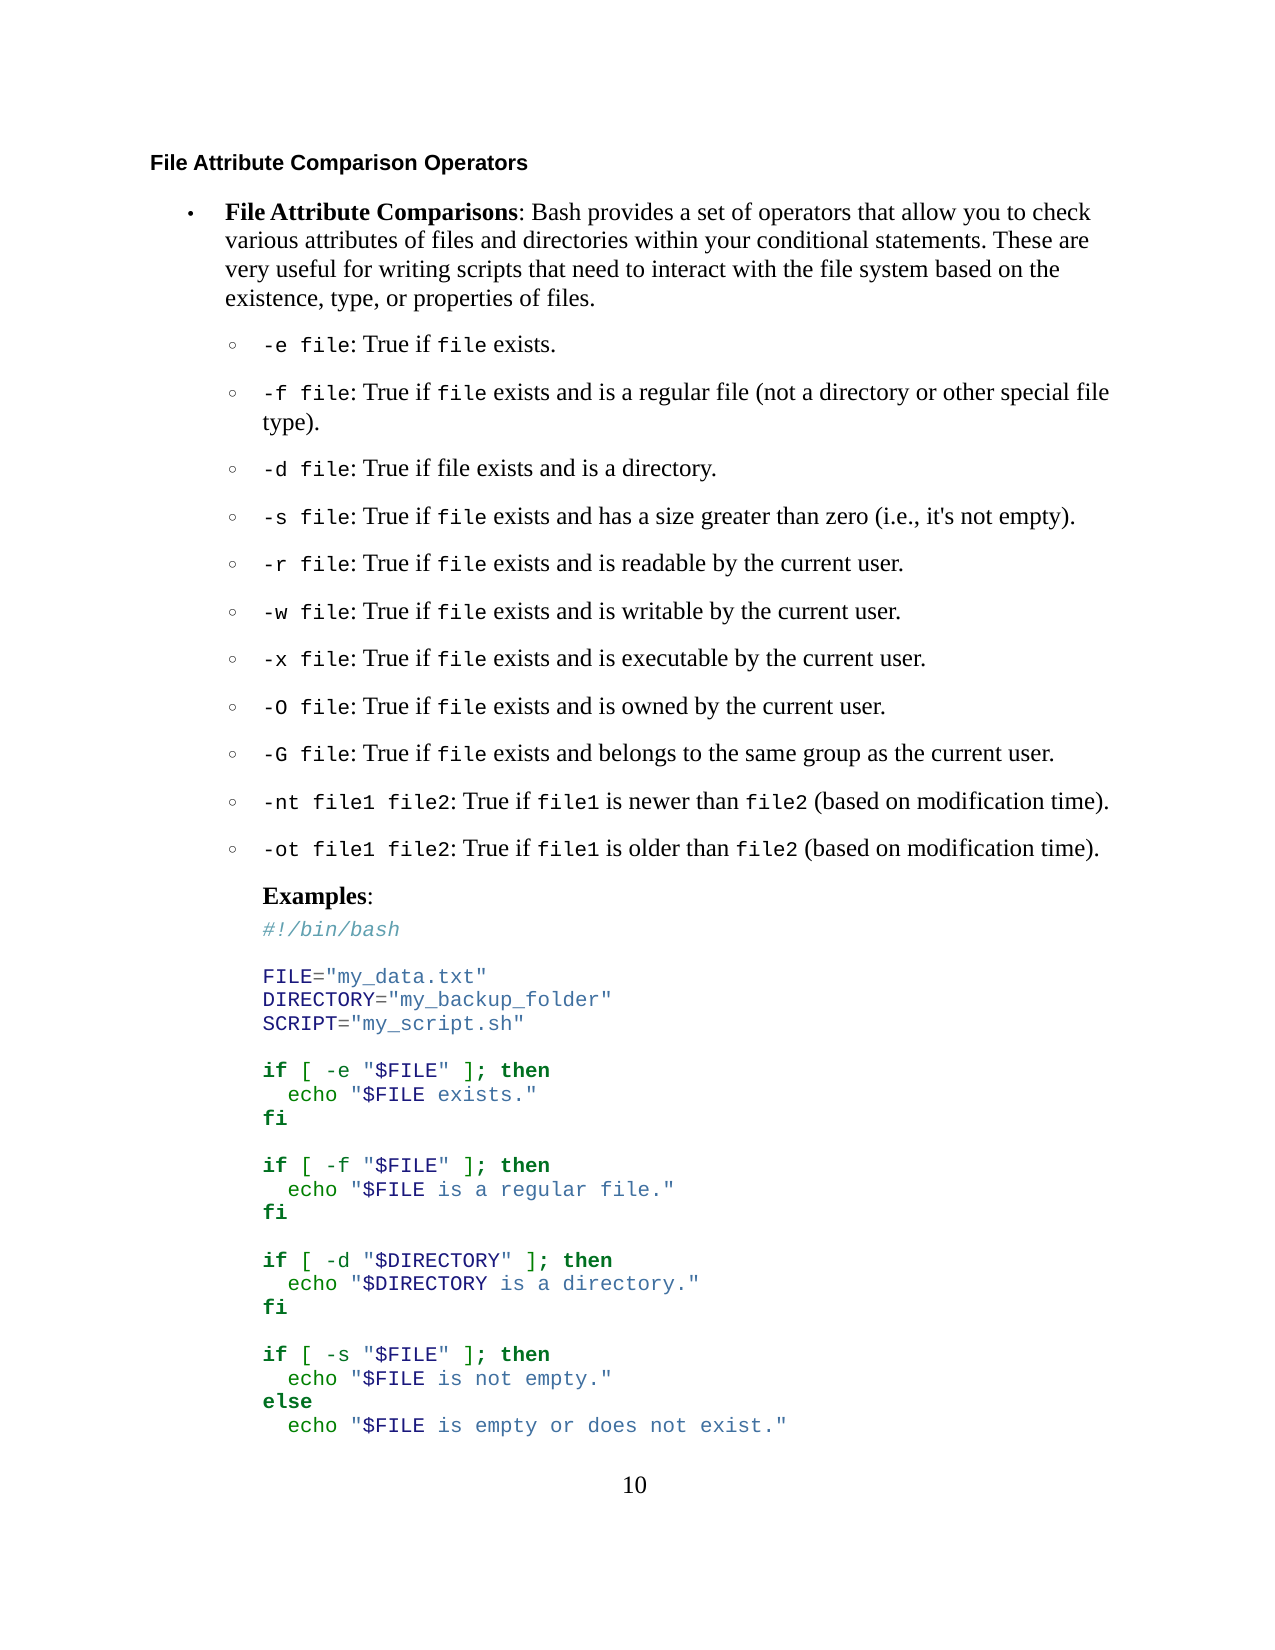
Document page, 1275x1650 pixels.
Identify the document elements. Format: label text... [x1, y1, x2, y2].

list if [ -d "$DIRECTORY" ]; then [225, 1249, 1125, 1273]
list -s file: True if file exists and has a size greater than zero (i.e., it's not empty). [225, 501, 1125, 530]
list SCRIPT="my_script.sh" [225, 1013, 1125, 1037]
list if [ -e "$FILE" ]; then [225, 1060, 1125, 1084]
list echo "$FILE exists." [225, 1084, 1125, 1108]
list echo "$FILE is empty or does not exist." [225, 1415, 1125, 1439]
list -ot file1 file2: True if file1 is older than file2 (based on modification time). [225, 833, 1125, 863]
list if [ -f "$FILE" ]; then [225, 1155, 1125, 1179]
list if [ -s "$FILE" ]; then [225, 1344, 1125, 1368]
list -G file: True if file exists and belongs to the same group as the current user. [225, 738, 1125, 768]
list -x file: True if file exists and is executable by the current user. [225, 643, 1125, 673]
list Examples: [225, 881, 1125, 909]
list echo "$FILE is not empty." [225, 1368, 1125, 1391]
list -r file: True if file exists and is readable by the current user. [225, 548, 1125, 578]
list #!/bin/bash [225, 918, 1125, 942]
list fi [225, 1202, 1125, 1226]
list echo "$FILE is a regular file." [225, 1179, 1125, 1202]
list fi [225, 1297, 1125, 1321]
list -d file: True if file exists and is a directory. [225, 453, 1125, 483]
list -nt file1 file2: True if file1 is newer than file2 (based on modification time). [225, 786, 1125, 815]
list File Attribute Comparisons: Bash provides a set of operators that allow you to check various attributes of files and directories within your conditional statements. These are very useful for writing scripts that need to interact with the file system based on the existence, type, or properties of files. [187, 197, 1125, 312]
list FILE="my_data.txt" [225, 966, 1125, 989]
list -e file: True if file exists. [225, 329, 1125, 359]
list -f file: True if file exists and is a regular file (not a directory or other special file type). [225, 377, 1125, 435]
list echo "$DIRECTORY is a directory." [225, 1273, 1125, 1297]
list fi [225, 1108, 1125, 1131]
list else [225, 1391, 1125, 1415]
list -w file: True if file exists and is writable by the current user. [225, 596, 1125, 625]
list DIRECTORY="my_backup_folder" [225, 989, 1125, 1013]
list -O file: True if file exists and is owned by the current user. [225, 691, 1125, 720]
subtitle File Attribute Comparison Operators [150, 150, 1125, 175]
